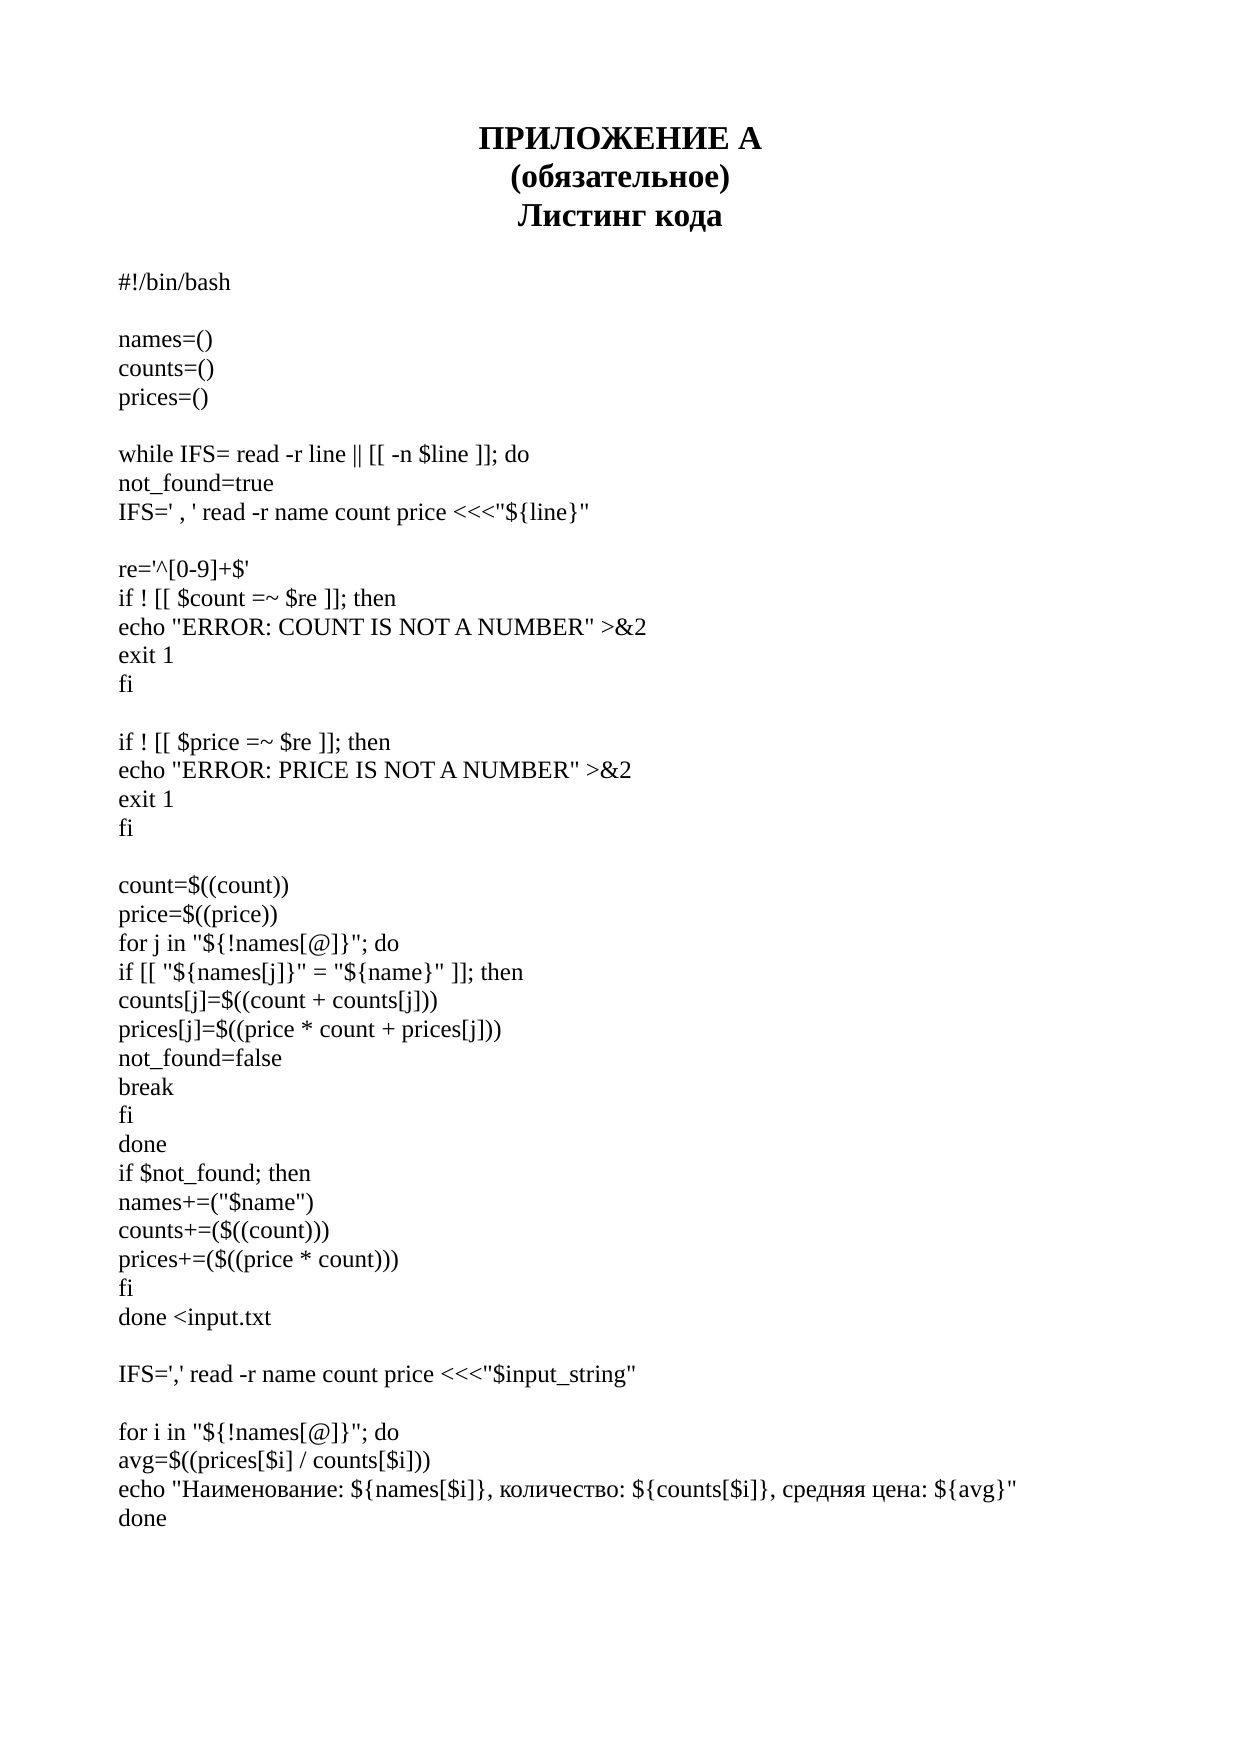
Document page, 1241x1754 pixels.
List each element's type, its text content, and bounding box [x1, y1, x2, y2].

text counts+=($((count))) [118, 1215, 1122, 1244]
text re='^[0-9]+$' [118, 554, 1122, 583]
text if [[ "${names[j]}" = "${name}" ]]; then [118, 957, 1122, 985]
text fi [118, 1273, 1122, 1302]
text exit 1 [118, 640, 1122, 669]
text done <input.txt [118, 1302, 1122, 1330]
text echo "ERROR: PRICE IS NOT A NUMBER" >&2 [118, 755, 1122, 784]
text count=$((count)) [118, 870, 1122, 899]
text while IFS= read -r line || [[ -n $line ]]; do [118, 439, 1122, 468]
text if ! [[ $count =~ $re ]]; then [118, 583, 1122, 612]
text not_found=true [118, 468, 1122, 497]
text echo "ERROR: COUNT IS NOT A NUMBER" >&2 [118, 612, 1122, 640]
text break [118, 1072, 1122, 1100]
text avg=$((prices[$i] / counts[$i])) [118, 1445, 1122, 1474]
text counts[j]=$((count + counts[j])) [118, 985, 1122, 1014]
text if ! [[ $price =~ $re ]]; then [118, 727, 1122, 755]
text for i in "${!names[@]}"; do [118, 1417, 1122, 1445]
text prices+=($((price * count))) [118, 1244, 1122, 1273]
text for j in "${!names[@]}"; do [118, 928, 1122, 957]
text echo "Наименование: ${names[$i]}, количество: ${counts[$i]}, средняя цена: ${avg}" [118, 1474, 1122, 1503]
text done [118, 1129, 1122, 1158]
text counts=() [118, 353, 1122, 382]
text price=$((price)) [118, 899, 1122, 928]
text prices[j]=$((price * count + prices[j])) [118, 1014, 1122, 1043]
text if $not_found; then [118, 1158, 1122, 1187]
text names+=("$name") [118, 1187, 1122, 1215]
text IFS=' , ' read -r name count price <<<"${line}" [118, 497, 1122, 525]
text fi [118, 813, 1122, 842]
text fi [118, 1100, 1122, 1129]
text names=() [118, 324, 1122, 353]
text #!/bin/bash [118, 267, 1122, 295]
text IFS=',' read -r name count price <<<"$input_string" [118, 1359, 1122, 1388]
subtitle ПРИЛОЖЕНИЕ А (обязательное) Листинг кода [118, 118, 1122, 233]
text exit 1 [118, 784, 1122, 813]
text fi [118, 669, 1122, 698]
text not_found=false [118, 1043, 1122, 1072]
text prices=() [118, 382, 1122, 410]
text done [118, 1503, 1122, 1532]
